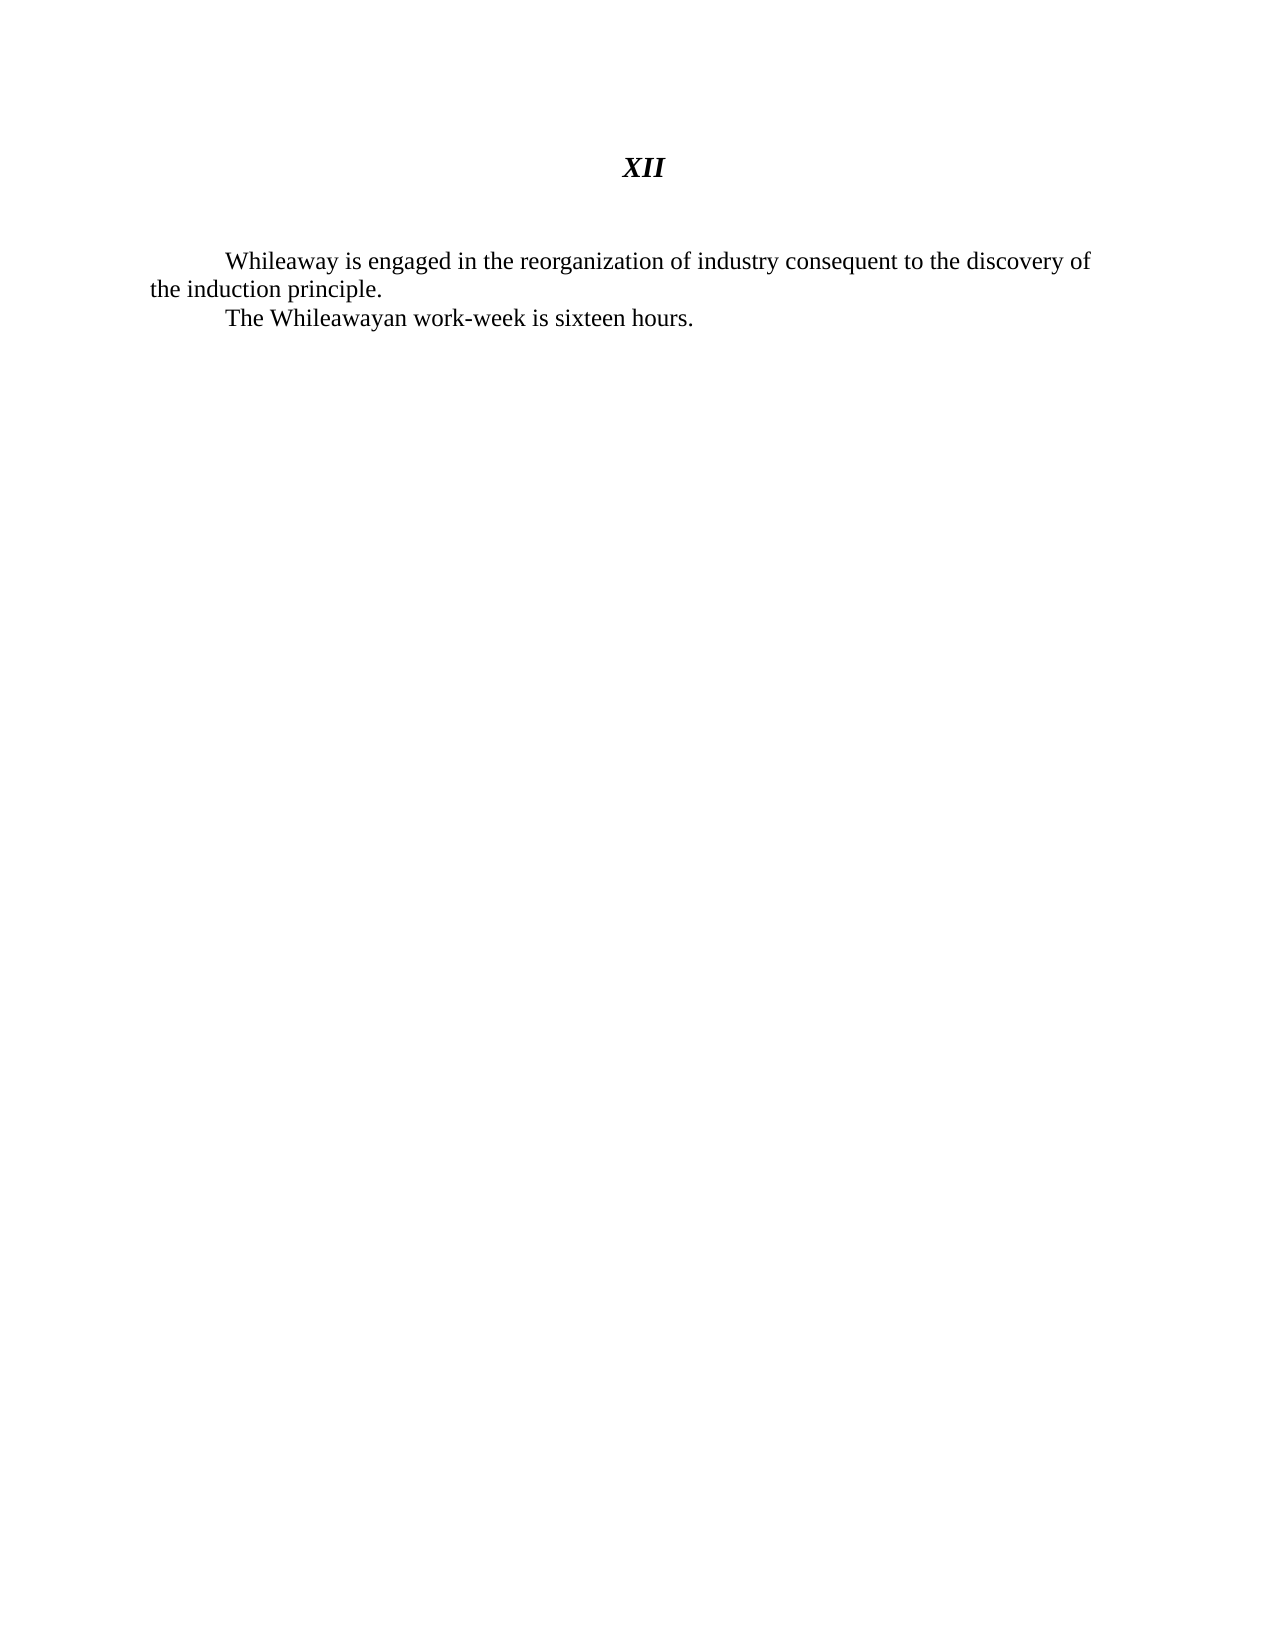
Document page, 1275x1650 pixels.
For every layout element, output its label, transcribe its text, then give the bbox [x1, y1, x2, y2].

text Whileaway is engaged in the reorganization of industry consequent to the discovery of the induction principle. [150, 246, 1125, 303]
subtitle XII [150, 150, 1125, 183]
text The Whileawayan work-week is sixteen hours. [150, 303, 1125, 332]
